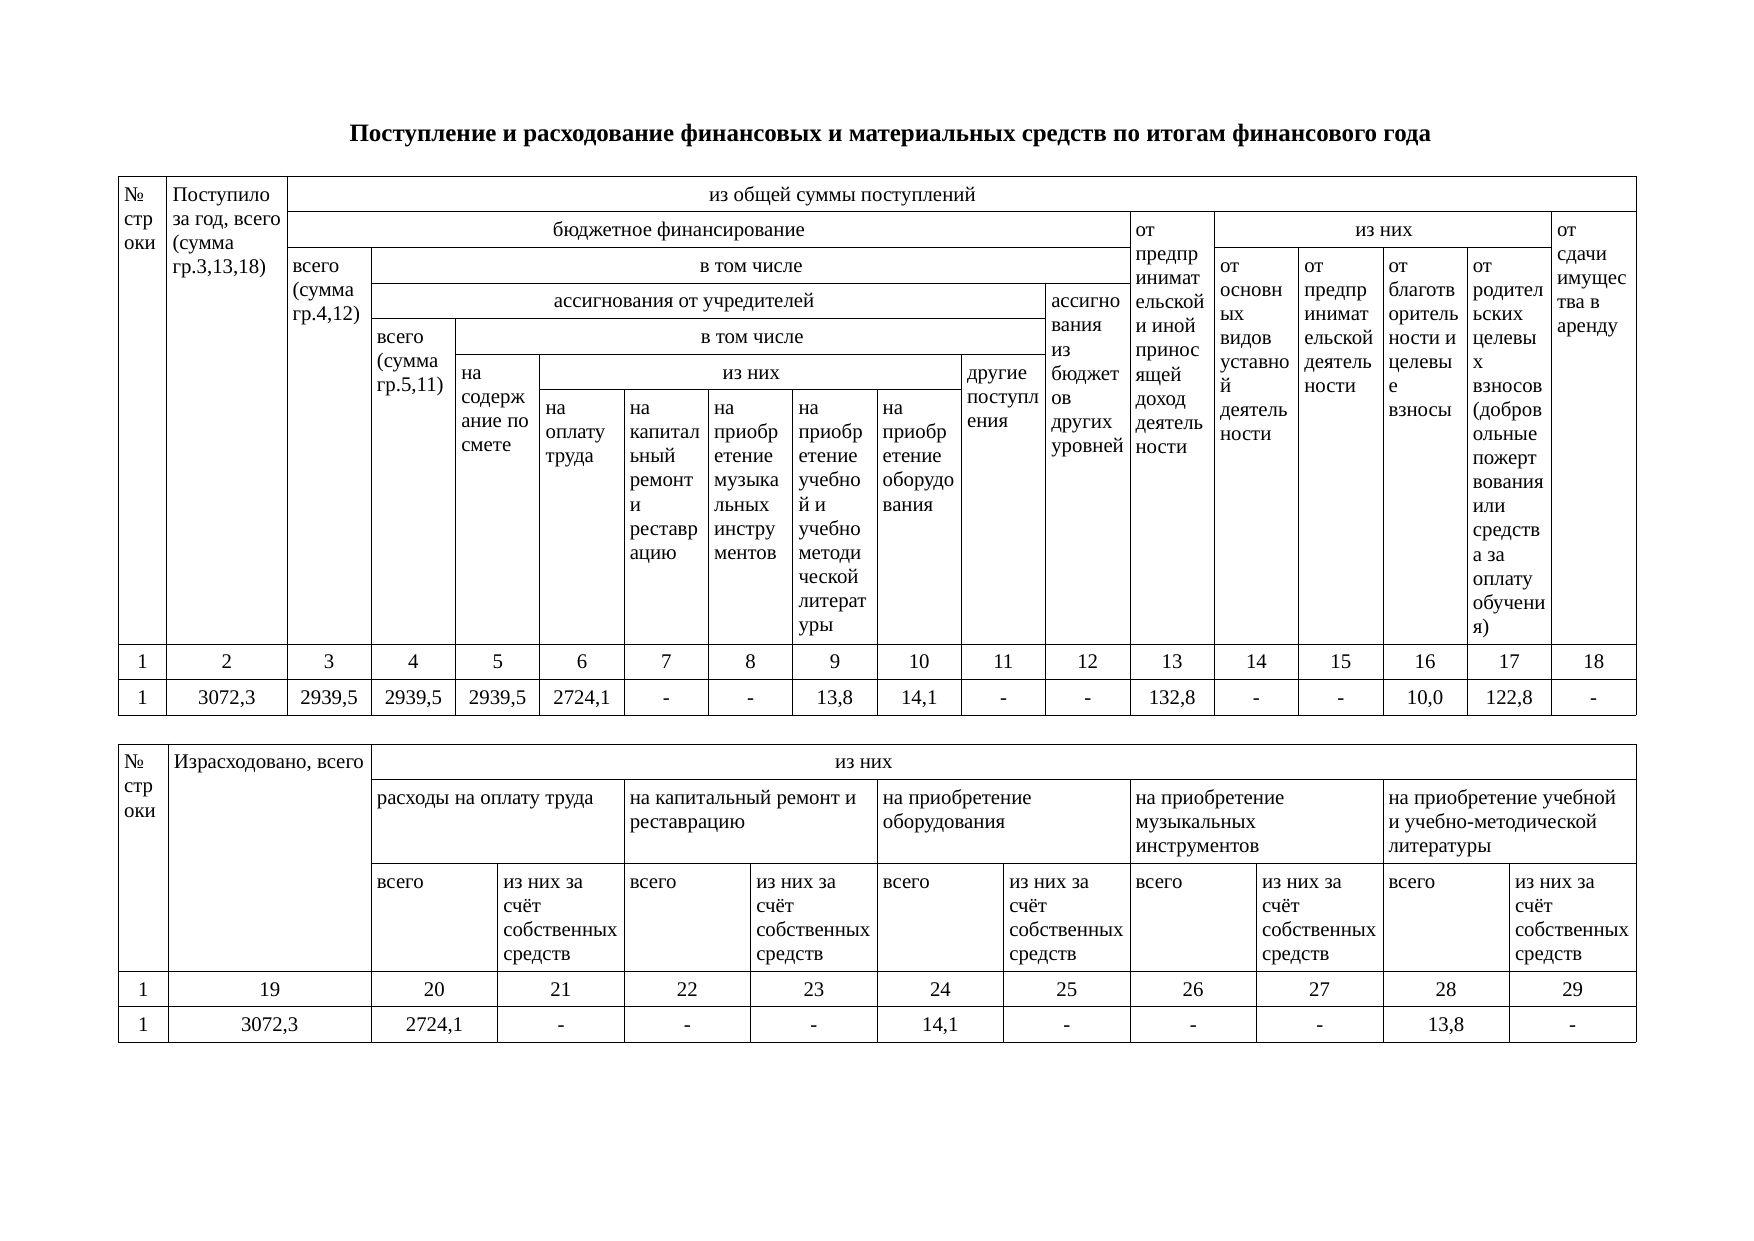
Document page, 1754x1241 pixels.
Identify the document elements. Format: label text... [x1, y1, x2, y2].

table_cell 4 [372, 645, 455, 679]
table_cell 2724,1 [372, 1007, 497, 1042]
table_cell - [1257, 1007, 1383, 1042]
table_cell 3072,3 [169, 1007, 371, 1042]
table_cell ассигнования из бюджетов других уровней [1046, 284, 1130, 643]
table_cell в том числе [456, 319, 1045, 354]
table_cell 122,8 [1468, 680, 1551, 715]
table_header № строки [119, 177, 166, 643]
table_cell расходы на оплату труда [372, 780, 624, 863]
table_cell 8 [709, 645, 792, 679]
table_cell от основных видов уставной деятельности [1215, 248, 1298, 643]
table_cell - [1215, 680, 1298, 715]
table_cell 13 [1131, 645, 1214, 679]
table_header № строки [119, 745, 168, 971]
table_header из них [372, 745, 1636, 779]
table_cell 22 [625, 972, 750, 1006]
table_cell - [498, 1007, 624, 1042]
table_cell - [1299, 680, 1383, 715]
table_cell 18 [1552, 645, 1636, 679]
table_cell 2 [167, 645, 287, 679]
table_cell 15 [1299, 645, 1383, 679]
table_cell 19 [169, 972, 371, 1006]
table_cell в том числе [372, 248, 1130, 282]
table_cell 21 [498, 972, 624, 1006]
table_cell от предпринимательской и иной приносящей доход деятельности [1131, 212, 1214, 643]
table_cell - [625, 680, 708, 715]
table_cell всего [1131, 864, 1256, 971]
table_cell 1 [119, 680, 166, 715]
table_cell 12 [1046, 645, 1130, 679]
table_cell 27 [1257, 972, 1383, 1006]
table_cell 2939,5 [288, 680, 371, 715]
table_cell - [709, 680, 792, 715]
table_cell 1 [119, 1007, 168, 1042]
table_cell из них [540, 355, 961, 389]
table_cell 14,1 [878, 1007, 1003, 1042]
table_cell из них [1215, 212, 1551, 247]
table_cell на содержание по смете [456, 355, 539, 643]
table_cell из них за счёт собственных средств [498, 864, 624, 971]
table_cell на приобретение оборудования [878, 780, 1130, 863]
table_cell 13,8 [793, 680, 877, 715]
table_cell 13,8 [1384, 1007, 1509, 1042]
table_cell всего (сумма гр.5,11) [372, 319, 455, 643]
table_cell 7 [625, 645, 708, 679]
table_cell 9 [793, 645, 877, 679]
table_cell бюджетное финансирование [288, 212, 1130, 247]
table_cell 2724,1 [540, 680, 624, 715]
table_cell 10 [878, 645, 961, 679]
table_cell 23 [751, 972, 877, 1006]
table_cell на приобретение учебной и учебнометодической литературы [793, 390, 877, 643]
table_cell на оплату труда [540, 390, 624, 643]
table_cell другие поступления [962, 355, 1045, 643]
table_cell всего [625, 864, 750, 971]
table_cell на капитальный ремонт и реставрацию [625, 390, 708, 643]
table_cell - [1131, 1007, 1256, 1042]
table_cell всего (сумма гр.4,12) [288, 248, 371, 643]
table_cell на приобретение учебной и учебно-методической литературы [1384, 780, 1636, 863]
table_cell 2939,5 [456, 680, 539, 715]
table_cell 132,8 [1131, 680, 1214, 715]
table_cell на приобретение оборудования [878, 390, 961, 643]
table_header Поступило за год, всего (сумма гр.3,13,18) [167, 177, 287, 643]
table_cell 5 [456, 645, 539, 679]
table_cell всего [878, 864, 1003, 971]
table_cell 25 [1004, 972, 1130, 1006]
table_cell 16 [1384, 645, 1467, 679]
text Поступление и расходование финансовых и материальных средств по итогам финансового года [118, 118, 1636, 147]
table_cell 3072,3 [167, 680, 287, 715]
table_cell всего [372, 864, 497, 971]
table_cell на приобретение музыкальных инструментов [1131, 780, 1383, 863]
table_cell на капитальный ремонт и реставрацию [625, 780, 877, 863]
table_cell - [1004, 1007, 1130, 1042]
table_cell 10,0 [1384, 680, 1467, 715]
table_cell 24 [878, 972, 1003, 1006]
table_cell - [1510, 1007, 1636, 1042]
table_cell 26 [1131, 972, 1256, 1006]
table_cell 17 [1468, 645, 1551, 679]
table_cell 14,1 [878, 680, 961, 715]
table_cell 3 [288, 645, 371, 679]
table_cell 20 [372, 972, 497, 1006]
table_cell - [1552, 680, 1636, 715]
table_header Израсходовано, всего [169, 745, 371, 971]
table_cell 1 [119, 972, 168, 1006]
table_cell 28 [1384, 972, 1509, 1006]
table_cell 11 [962, 645, 1045, 679]
table_cell 6 [540, 645, 624, 679]
table_cell от благотворительности и целевые взносы [1384, 248, 1467, 643]
table_cell - [751, 1007, 877, 1042]
table_cell - [625, 1007, 750, 1042]
table_cell от сдачи имущества в аренду [1552, 212, 1636, 643]
table_cell ассигнования от учредителей [372, 284, 1045, 318]
table_cell от родительских целевых взносов (добровольные пожертвования или средства за оплату обучения) [1468, 248, 1551, 643]
table_cell на приобретение музыкальных инструментов [709, 390, 792, 643]
table_cell 29 [1510, 972, 1636, 1006]
table_cell всего [1384, 864, 1509, 971]
table_header из общей суммы поступлений [288, 177, 1636, 211]
table_cell - [962, 680, 1045, 715]
table_cell из них за счёт собственных средств [1004, 864, 1130, 971]
table_cell - [1046, 680, 1130, 715]
table_cell из них за счёт собственных средств [751, 864, 877, 971]
table_cell 1 [119, 645, 166, 679]
table_cell из них за счёт собственных средств [1257, 864, 1383, 971]
table_cell из них за счёт собственных средств [1510, 864, 1636, 971]
table_cell от предпринимательской деятельности [1299, 248, 1383, 643]
table_cell 14 [1215, 645, 1298, 679]
table_cell 2939,5 [372, 680, 455, 715]
